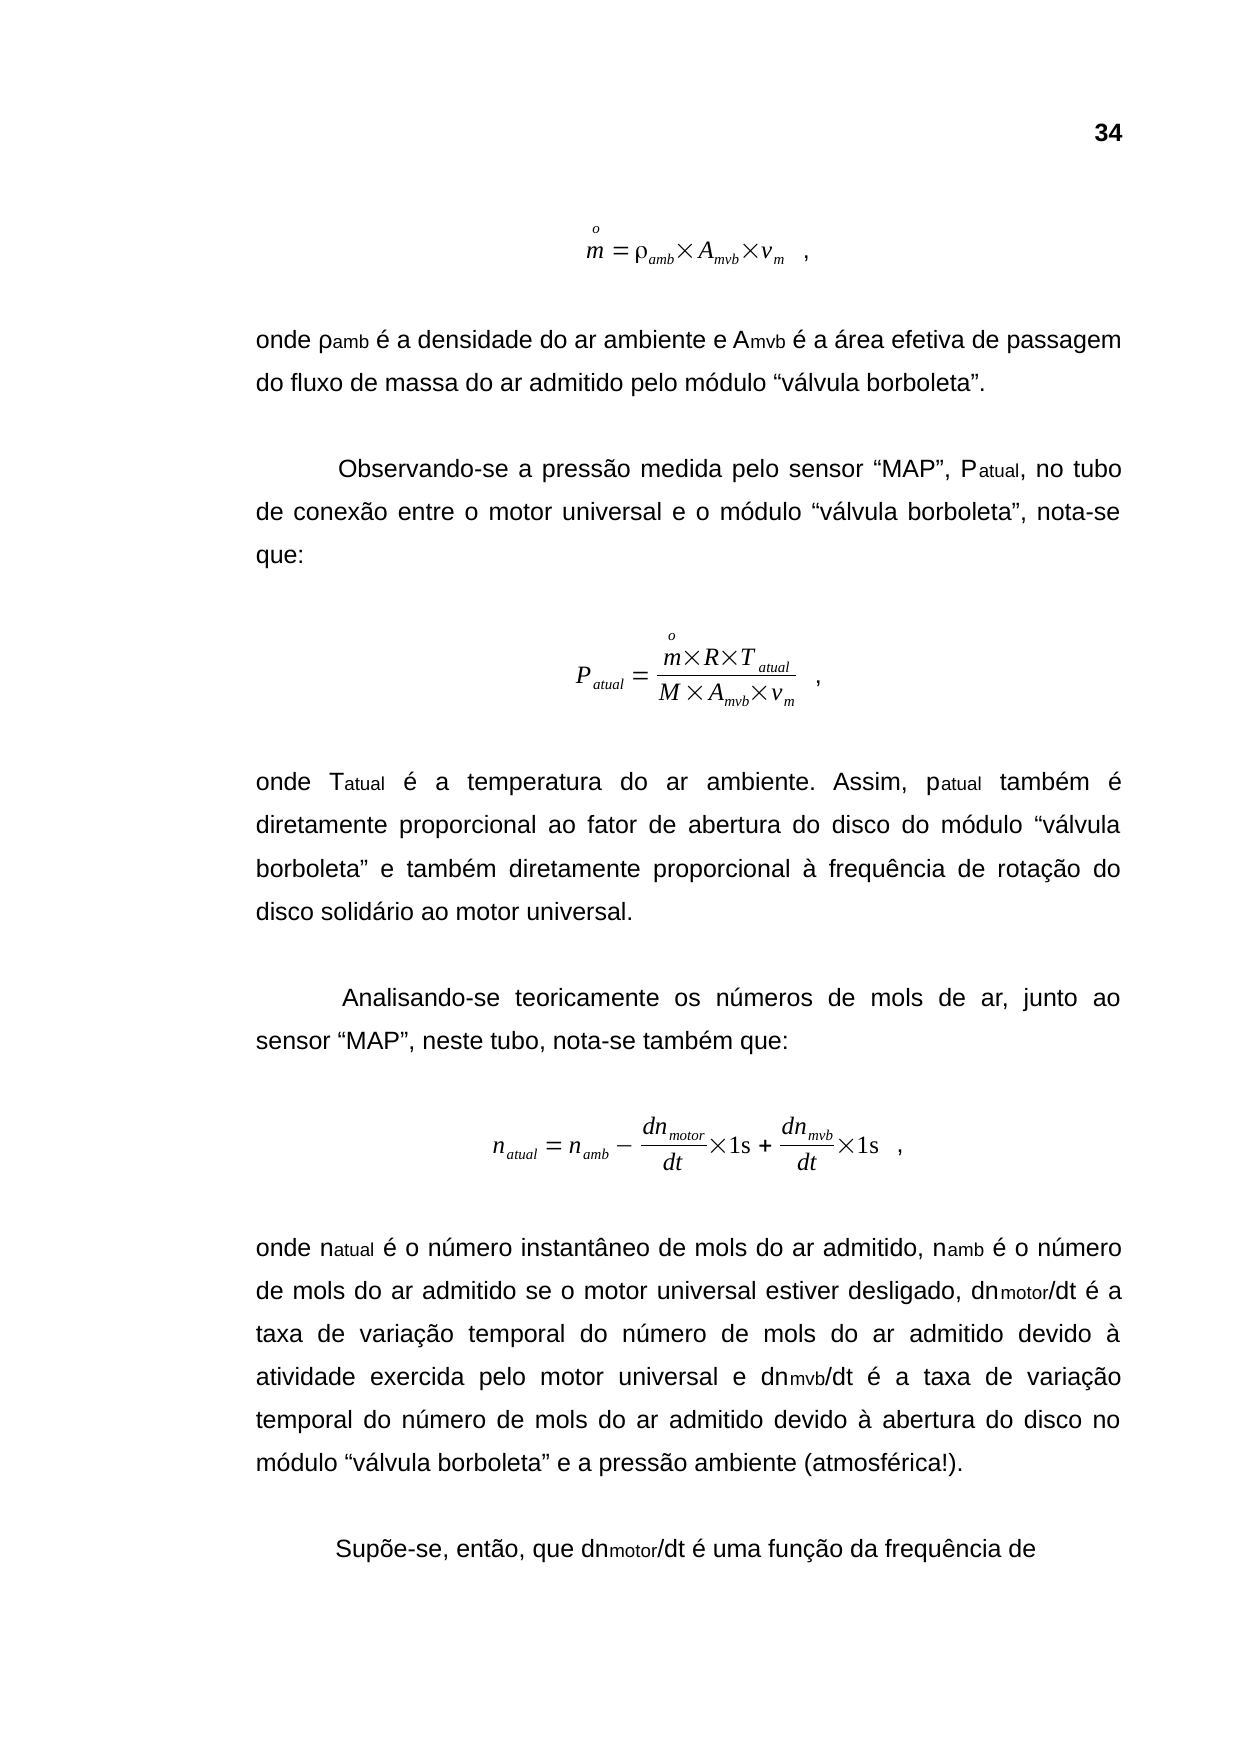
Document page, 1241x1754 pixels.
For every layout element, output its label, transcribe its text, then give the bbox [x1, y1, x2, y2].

list , [218, 1112, 1122, 1175]
list Supõe-se, então, que dnmotor/dt é uma função da frequência de [218, 1534, 1122, 1563]
list onde ρamb é a densidade do ar ambiente e Amvb é a área efetiva de passagem do fluxo de massa do ar admitido pelo módulo “válvula borboleta”. [218, 325, 1122, 397]
list Observando-se a pressão medida pelo sensor “MAP”, Patual, no tubo de conexão entre o motor universal e o módulo “válvula borboleta”, nota-se que: [218, 454, 1122, 569]
list , [218, 219, 1122, 267]
list , [218, 627, 1122, 710]
list onde Tatual é a temperatura do ar ambiente. Assim, patual também é diretamente proporcional ao fator de abertura do disco do módulo “válvula borboleta” e também diretamente proporcional à frequência de rotação do disco solidário ao motor universal. [218, 767, 1122, 925]
list onde natual é o número instantâneo de mols do ar admitido, namb é o número de mols do ar admitido se o motor universal estiver desligado, dnmotor/dt é a taxa de variação temporal do número de mols do ar admitido devido à atividade exercida pelo motor universal e dnmvb/dt é a taxa de variação temporal do número de mols do ar admitido devido à abertura do disco no módulo “válvula borboleta” e a pressão ambiente (atmosférica!). [218, 1233, 1122, 1477]
list Analisando-se teoricamente os números de mols de ar, junto ao sensor “MAP”, neste tubo, nota-se também que: [218, 983, 1122, 1055]
